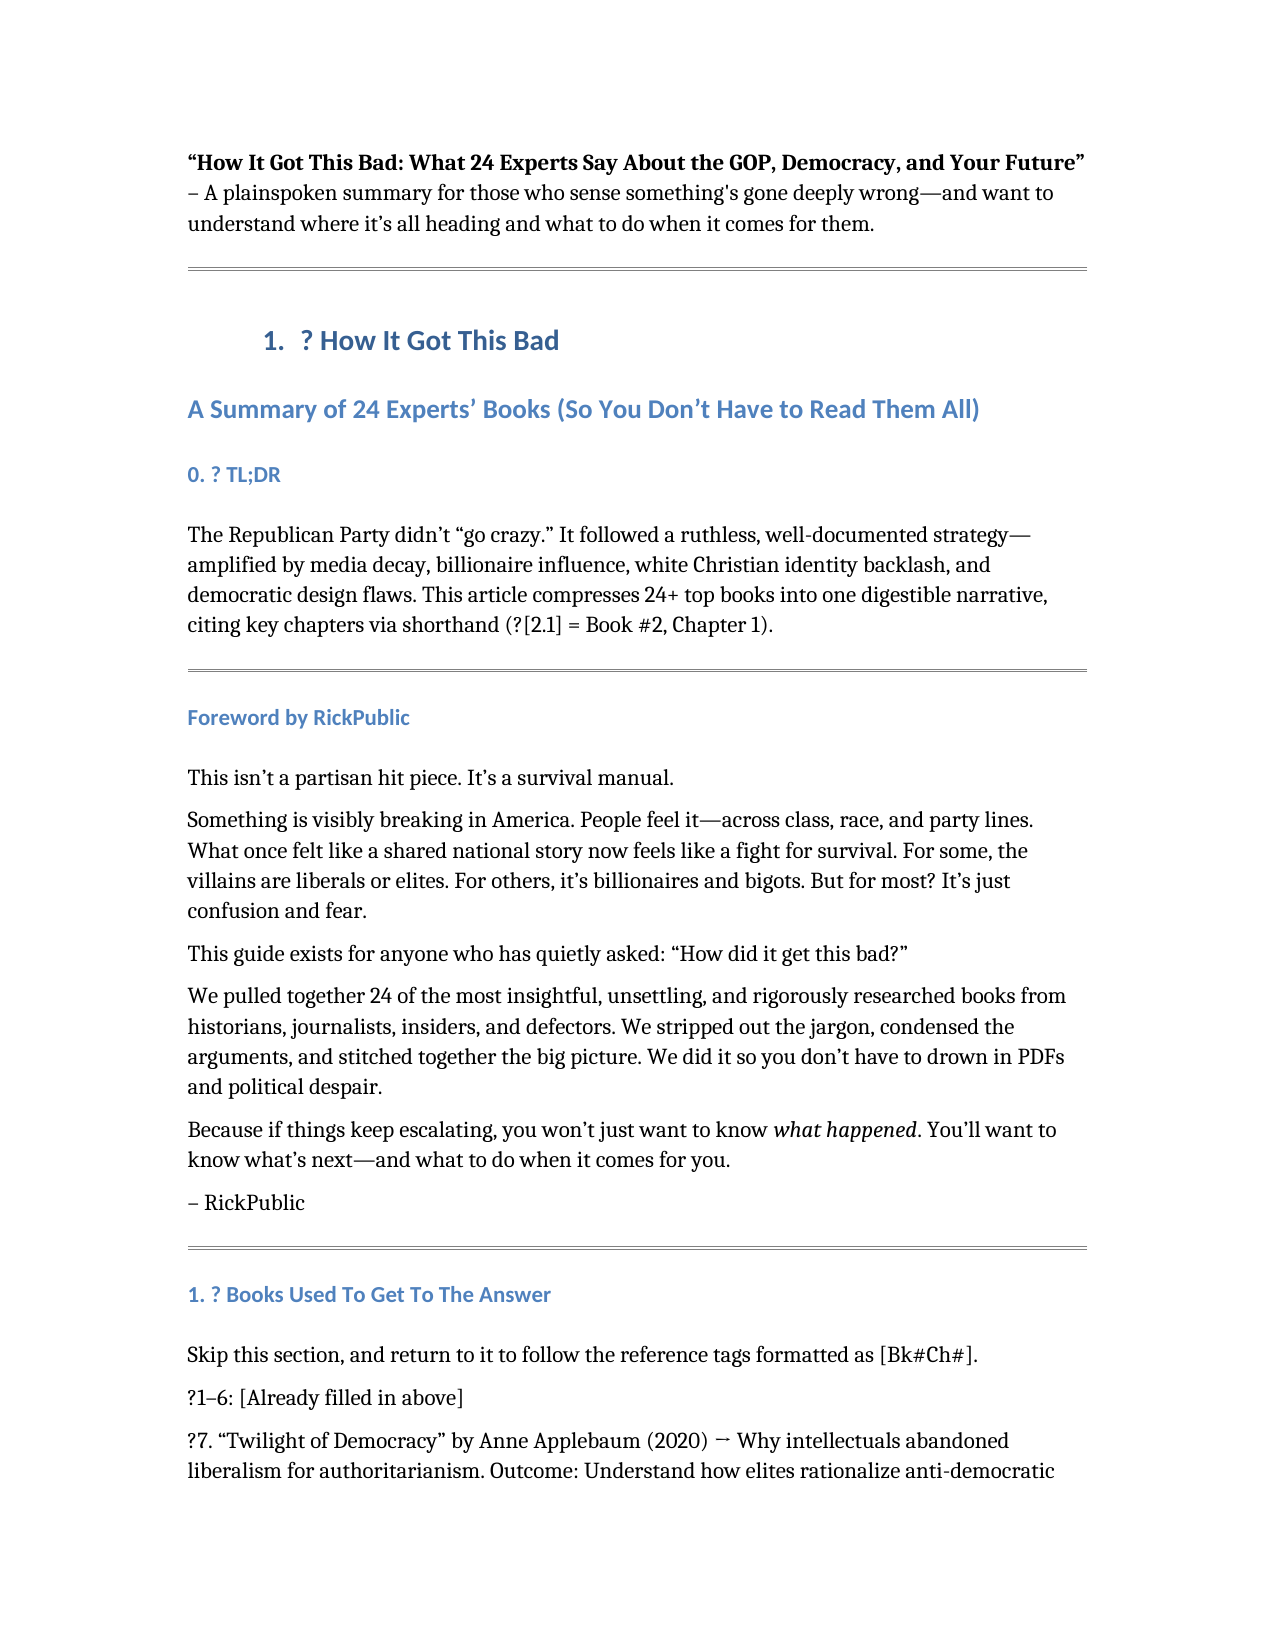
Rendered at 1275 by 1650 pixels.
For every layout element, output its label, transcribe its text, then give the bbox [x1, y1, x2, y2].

text Something is visibly breaking in America. People feel it—across class, race, and party lines. What once felt like a shared national story now feels like a fight for survival. For some, the villains are liberals or elites. For others, it’s billionaires and bigots. But for most? It’s just confusion and fear. [187, 807, 1087, 924]
subtitle ? How It Got This Bad [262, 322, 1087, 357]
subtitle Foreword by RickPublic [187, 703, 1087, 731]
text “How It Got This Bad: What 24 Experts Say About the GOP, Democracy, and Your Future” – A plainspoken summary for those who sense something's gone deeply wrong—and want to understand where it’s all heading and what to do when it comes for them. [187, 150, 1087, 237]
subtitle 1. ? Books Used To Get To The Answer [187, 1281, 1087, 1308]
text We pulled together 24 of the most insightful, unsettling, and rigorously researched books from historians, journalists, insiders, and defectors. We stripped out the jargon, condensed the arguments, and stitched together the big picture. We did it so you don’t have to drown in PDFs and political despair. [187, 983, 1087, 1100]
text ?1–6: [Already filled in above] [187, 1385, 1087, 1411]
subtitle A Summary of 24 Experts’ Books (So You Don’t Have to Read Them All) [187, 392, 1087, 425]
text This isn’t a partisan hit piece. It’s a survival manual. [187, 764, 1087, 791]
text Because if things keep escalating, you won’t just want to know what happened. You’ll want to know what’s next—and what to do when it comes for you. [187, 1117, 1087, 1173]
text – RickPublic [187, 1189, 1087, 1216]
text ?7. “Twilight of Democracy” by Anne Applebaum (2020) → Why intellectuals abandoned liberalism for authoritarianism. Outcome: Understand how elites rationalize anti-democratic [187, 1428, 1087, 1484]
text Skip this section, and return to it to follow the reference tags formatted as [Bk#Ch#]. [187, 1342, 1087, 1368]
text The Republican Party didn’t “go crazy.” It followed a ruthless, well-documented strategy—amplified by media decay, billionaire influence, white Christian identity backlash, and democratic design flaws. This article compresses 24+ top books into one digestible narrative, citing key chapters via shorthand (?[2.1] = Book #2, Chapter 1). [187, 521, 1087, 638]
subtitle 0. ? TL;DR [187, 460, 1087, 488]
text This guide exists for anyone who has quietly asked: “How did it get this bad?” [187, 941, 1087, 967]
